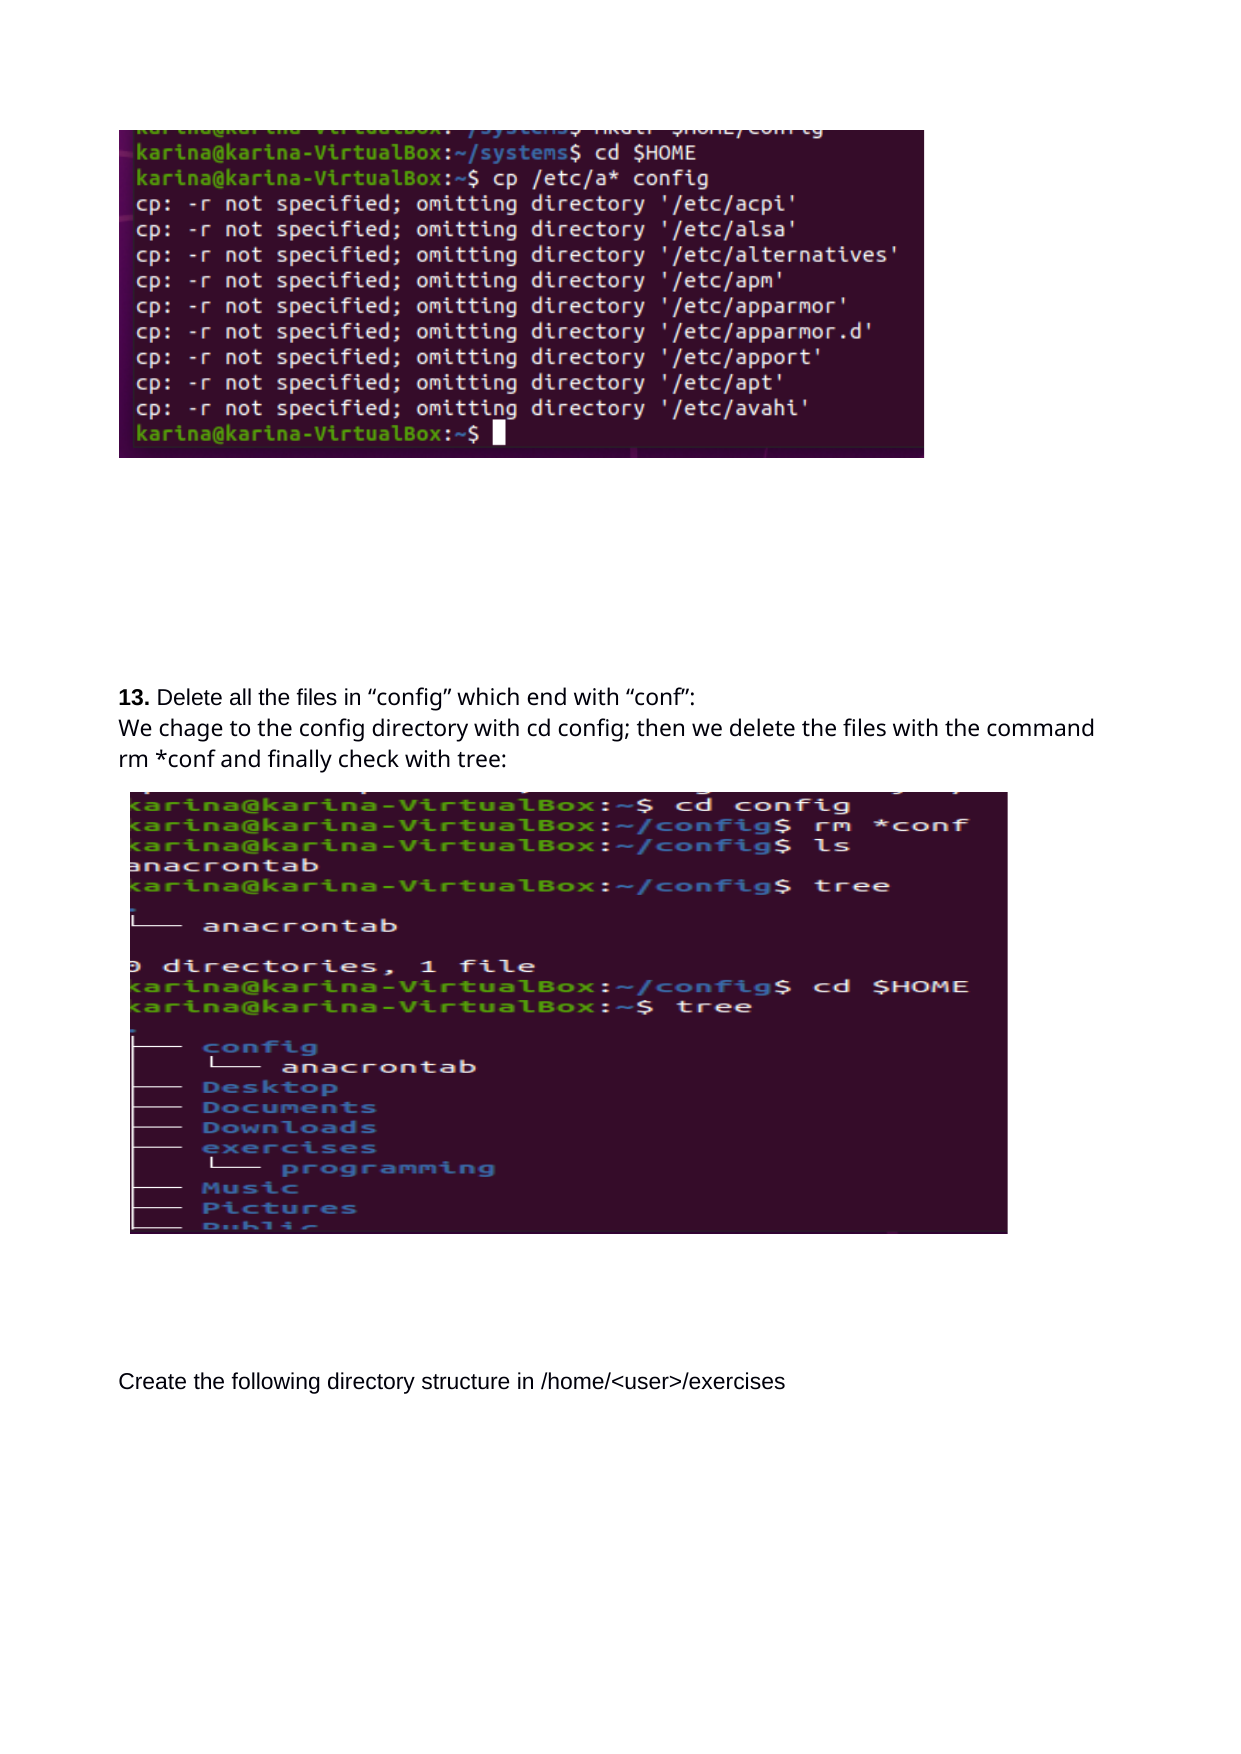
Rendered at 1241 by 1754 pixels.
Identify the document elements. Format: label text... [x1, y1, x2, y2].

text We chage to the config directory with cd config; then we delete the files with the command rm *conf and finally check with tree: [118, 712, 1122, 774]
picture [130, 792, 1008, 1234]
text 13. Delete all the files in “config” which end with “conf”: [118, 681, 1122, 712]
text Create the following directory structure in /home/<user>/exercises [118, 1368, 1122, 1394]
picture [119, 130, 925, 458]
